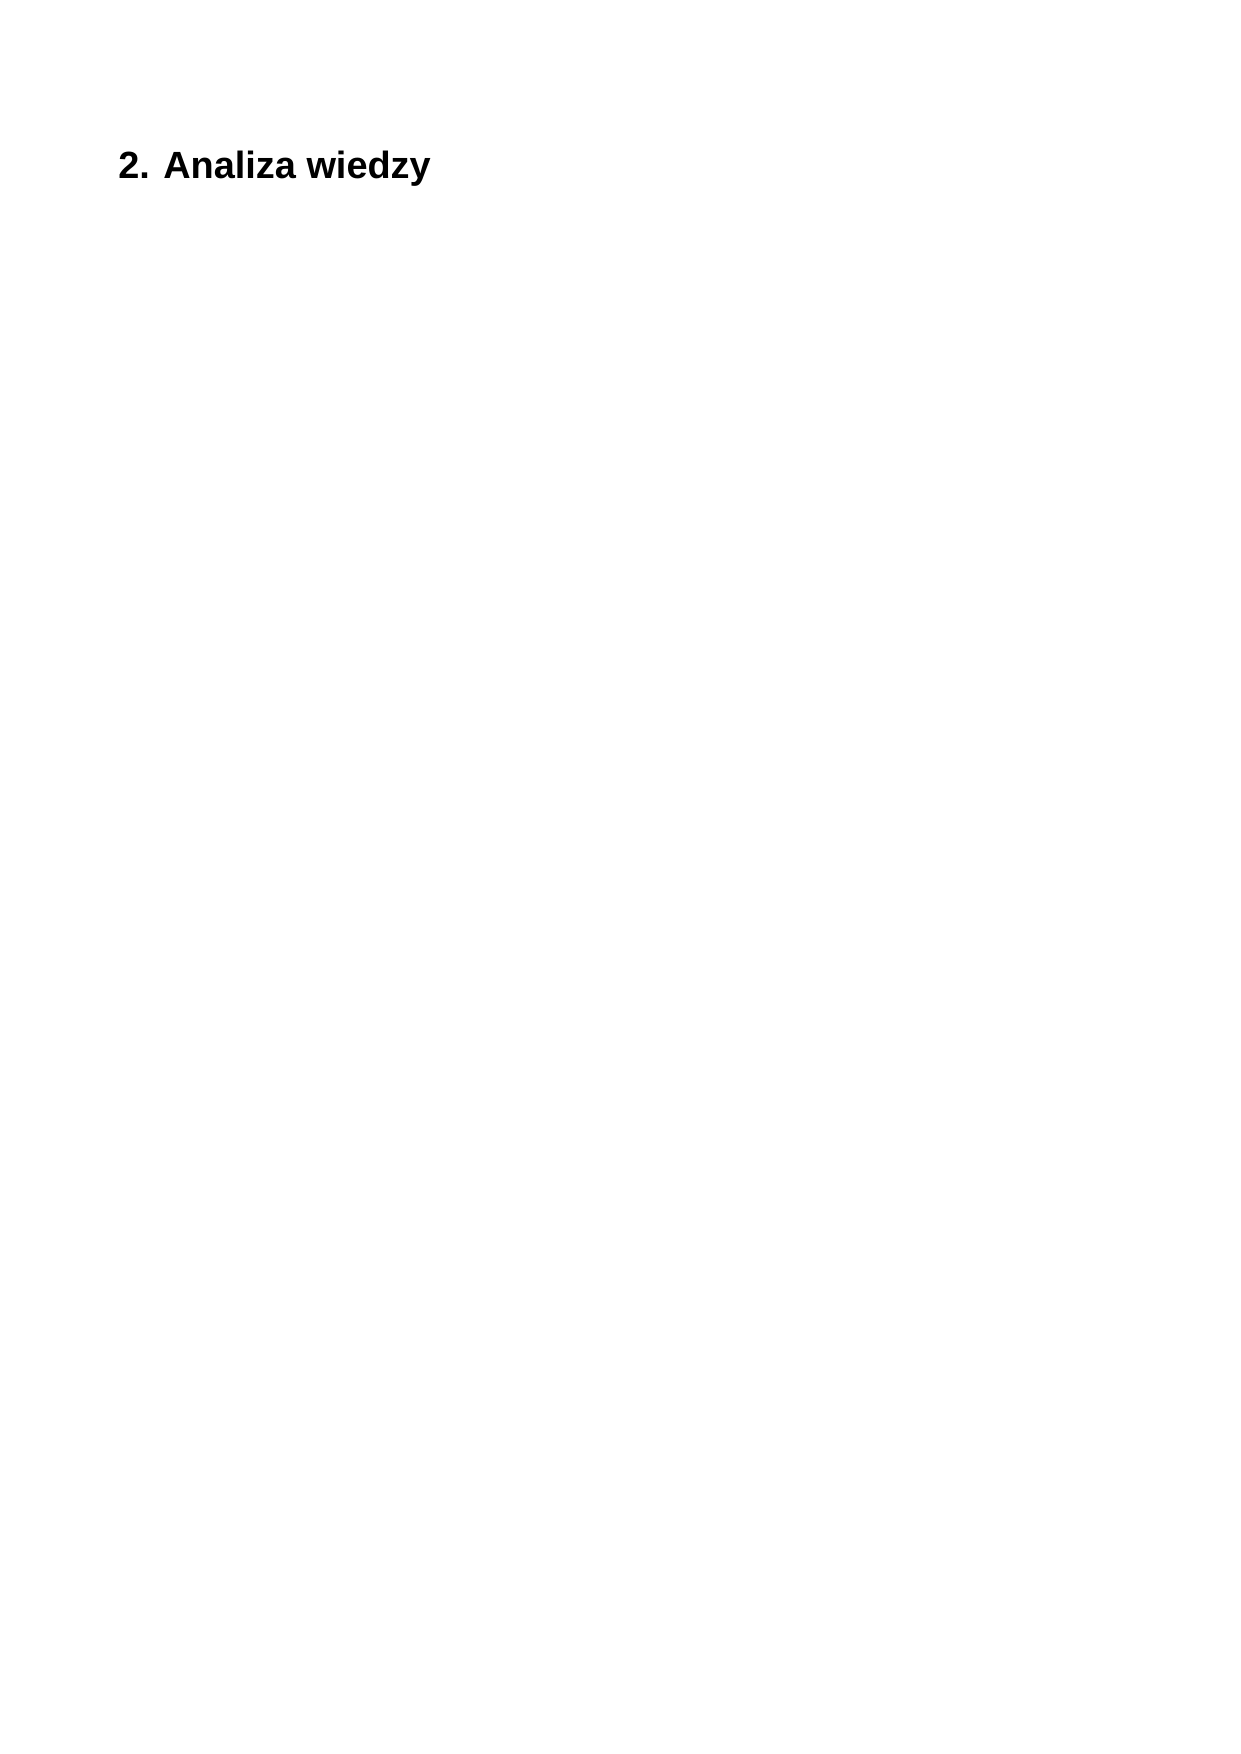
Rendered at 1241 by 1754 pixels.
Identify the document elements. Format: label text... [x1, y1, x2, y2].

subtitle Analiza wiedzy [118, 143, 1122, 187]
